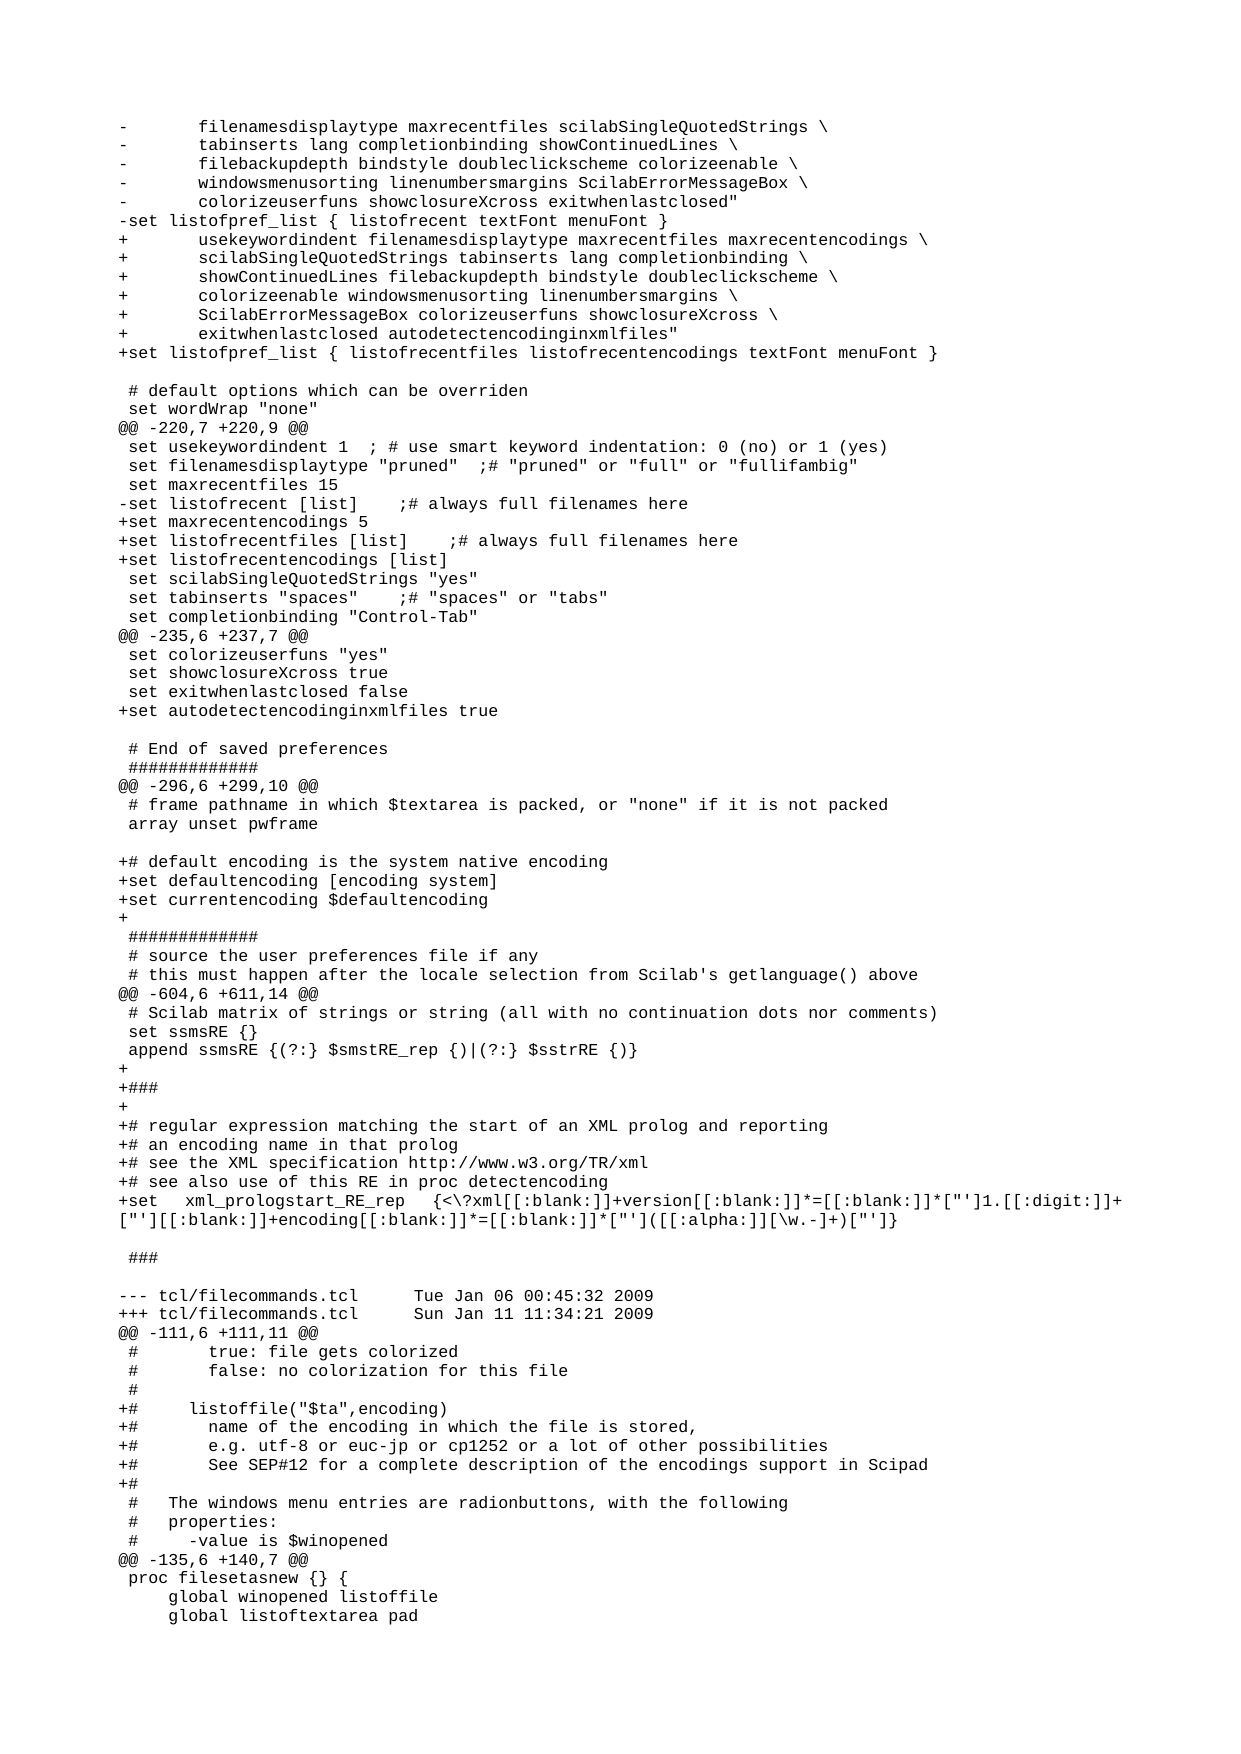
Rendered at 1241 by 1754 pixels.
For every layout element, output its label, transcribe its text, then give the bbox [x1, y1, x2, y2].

text array unset pwframe [118, 816, 1122, 834]
text @@ -135,6 +140,7 @@ [118, 1551, 1122, 1570]
text + showContinuedLines filebackupdepth bindstyle doubleclickscheme \ [118, 269, 1122, 288]
text append ssmsRE {(?:} $smstRE_rep {)|(?:} $sstrRE {)} [118, 1042, 1122, 1061]
text set usekeywordindent 1 ; # use smart keyword indentation: 0 (no) or 1 (yes) [118, 439, 1122, 457]
text @@ -111,6 +111,11 @@ [118, 1325, 1122, 1344]
text @@ -220,7 +220,9 @@ [118, 420, 1122, 439]
text +# see the XML specification http://www.w3.org/TR/xml [118, 1155, 1122, 1174]
text - colorizeuserfuns showclosureXcross exitwhenlastclosed" [118, 193, 1122, 212]
text +set defaultencoding [encoding system] [118, 872, 1122, 891]
text # Scilab matrix of strings or string (all with no continuation dots nor comments) [118, 1004, 1122, 1023]
text +# default encoding is the system native encoding [118, 853, 1122, 872]
text # source the user preferences file if any [118, 948, 1122, 967]
text # this must happen after the locale selection from Scilab's getlanguage() above [118, 967, 1122, 985]
text +set listofrecentfiles [list] ;# always full filenames here [118, 533, 1122, 552]
text + exitwhenlastclosed autodetectencodinginxmlfiles" [118, 326, 1122, 344]
text set maxrecentfiles 15 [118, 476, 1122, 495]
text + ScilabErrorMessageBox colorizeuserfuns showclosureXcross \ [118, 307, 1122, 326]
text +# See SEP#12 for a complete description of the encodings support in Scipad [118, 1457, 1122, 1476]
text -set listofpref_list { listofrecent textFont menuFont } [118, 212, 1122, 231]
text set showclosureXcross true [118, 665, 1122, 684]
text +# [118, 1476, 1122, 1494]
text set wordWrap "none" [118, 401, 1122, 420]
text # true: file gets colorized [118, 1344, 1122, 1362]
text # The windows menu entries are radionbuttons, with the following [118, 1494, 1122, 1513]
text set colorizeuserfuns "yes" [118, 646, 1122, 665]
text +# regular expression matching the start of an XML prolog and reporting [118, 1117, 1122, 1136]
text proc filesetasnew {} { [118, 1570, 1122, 1589]
text +set autodetectencodinginxmlfiles true [118, 703, 1122, 721]
text +++ tcl/filecommands.tcl Sun Jan 11 11:34:21 2009 [118, 1306, 1122, 1325]
text set filenamesdisplaytype "pruned" ;# "pruned" or "full" or "fullifambig" [118, 457, 1122, 476]
text + usekeywordindent filenamesdisplaytype maxrecentfiles maxrecentencodings \ [118, 231, 1122, 250]
text # false: no colorization for this file [118, 1362, 1122, 1381]
text @@ -604,6 +611,14 @@ [118, 985, 1122, 1004]
text set ssmsRE {} [118, 1023, 1122, 1042]
text +### [118, 1080, 1122, 1098]
text +set listofrecentencodings [list] [118, 552, 1122, 571]
text + [118, 1098, 1122, 1117]
text # frame pathname in which $textarea is packed, or "none" if it is not packed [118, 797, 1122, 816]
text set scilabSingleQuotedStrings "yes" [118, 571, 1122, 589]
text +# e.g. utf-8 or euc-jp or cp1252 or a lot of other possibilities [118, 1438, 1122, 1457]
text - filenamesdisplaytype maxrecentfiles scilabSingleQuotedStrings \ [118, 118, 1122, 137]
text +set xml_prologstart_RE_rep {<\?xml[[:blank:]]+version[[:blank:]]*=[[:blank:]]*["']1.[[:digit:]]+["'][[:blank:]]+encoding[[:blank:]]*=[[:blank:]]*["']([[:alpha:]][\w.-]+)["']} [118, 1193, 1122, 1231]
text + [118, 1061, 1122, 1080]
text +# see also use of this RE in proc detectencoding [118, 1174, 1122, 1193]
text ############# [118, 759, 1122, 778]
text - tabinserts lang completionbinding showContinuedLines \ [118, 137, 1122, 156]
text + [118, 910, 1122, 929]
text global listoftextarea pad [118, 1608, 1122, 1626]
text ### [118, 1249, 1122, 1268]
text # [118, 1381, 1122, 1400]
text # -value is $winopened [118, 1532, 1122, 1551]
text # default options which can be overriden [118, 382, 1122, 401]
text + scilabSingleQuotedStrings tabinserts lang completionbinding \ [118, 250, 1122, 269]
text +# an encoding name in that prolog [118, 1136, 1122, 1155]
text - windowsmenusorting linenumbersmargins ScilabErrorMessageBox \ [118, 175, 1122, 193]
text + colorizeenable windowsmenusorting linenumbersmargins \ [118, 288, 1122, 307]
text ############# [118, 929, 1122, 948]
text +# name of the encoding in which the file is stored, [118, 1419, 1122, 1438]
text set tabinserts "spaces" ;# "spaces" or "tabs" [118, 589, 1122, 608]
text @@ -235,6 +237,7 @@ [118, 627, 1122, 646]
text set exitwhenlastclosed false [118, 684, 1122, 703]
text @@ -296,6 +299,10 @@ [118, 778, 1122, 797]
text +set maxrecentencodings 5 [118, 514, 1122, 533]
text -set listofrecent [list] ;# always full filenames here [118, 495, 1122, 514]
text - filebackupdepth bindstyle doubleclickscheme colorizeenable \ [118, 156, 1122, 175]
text global winopened listoffile [118, 1589, 1122, 1608]
text +# listoffile("$ta",encoding) [118, 1400, 1122, 1419]
text set completionbinding "Control-Tab" [118, 608, 1122, 627]
text # properties: [118, 1513, 1122, 1532]
text --- tcl/filecommands.tcl Tue Jan 06 00:45:32 2009 [118, 1287, 1122, 1306]
text +set currentencoding $defaultencoding [118, 891, 1122, 910]
text # End of saved preferences [118, 740, 1122, 759]
text +set listofpref_list { listofrecentfiles listofrecentencodings textFont menuFont } [118, 344, 1122, 363]
